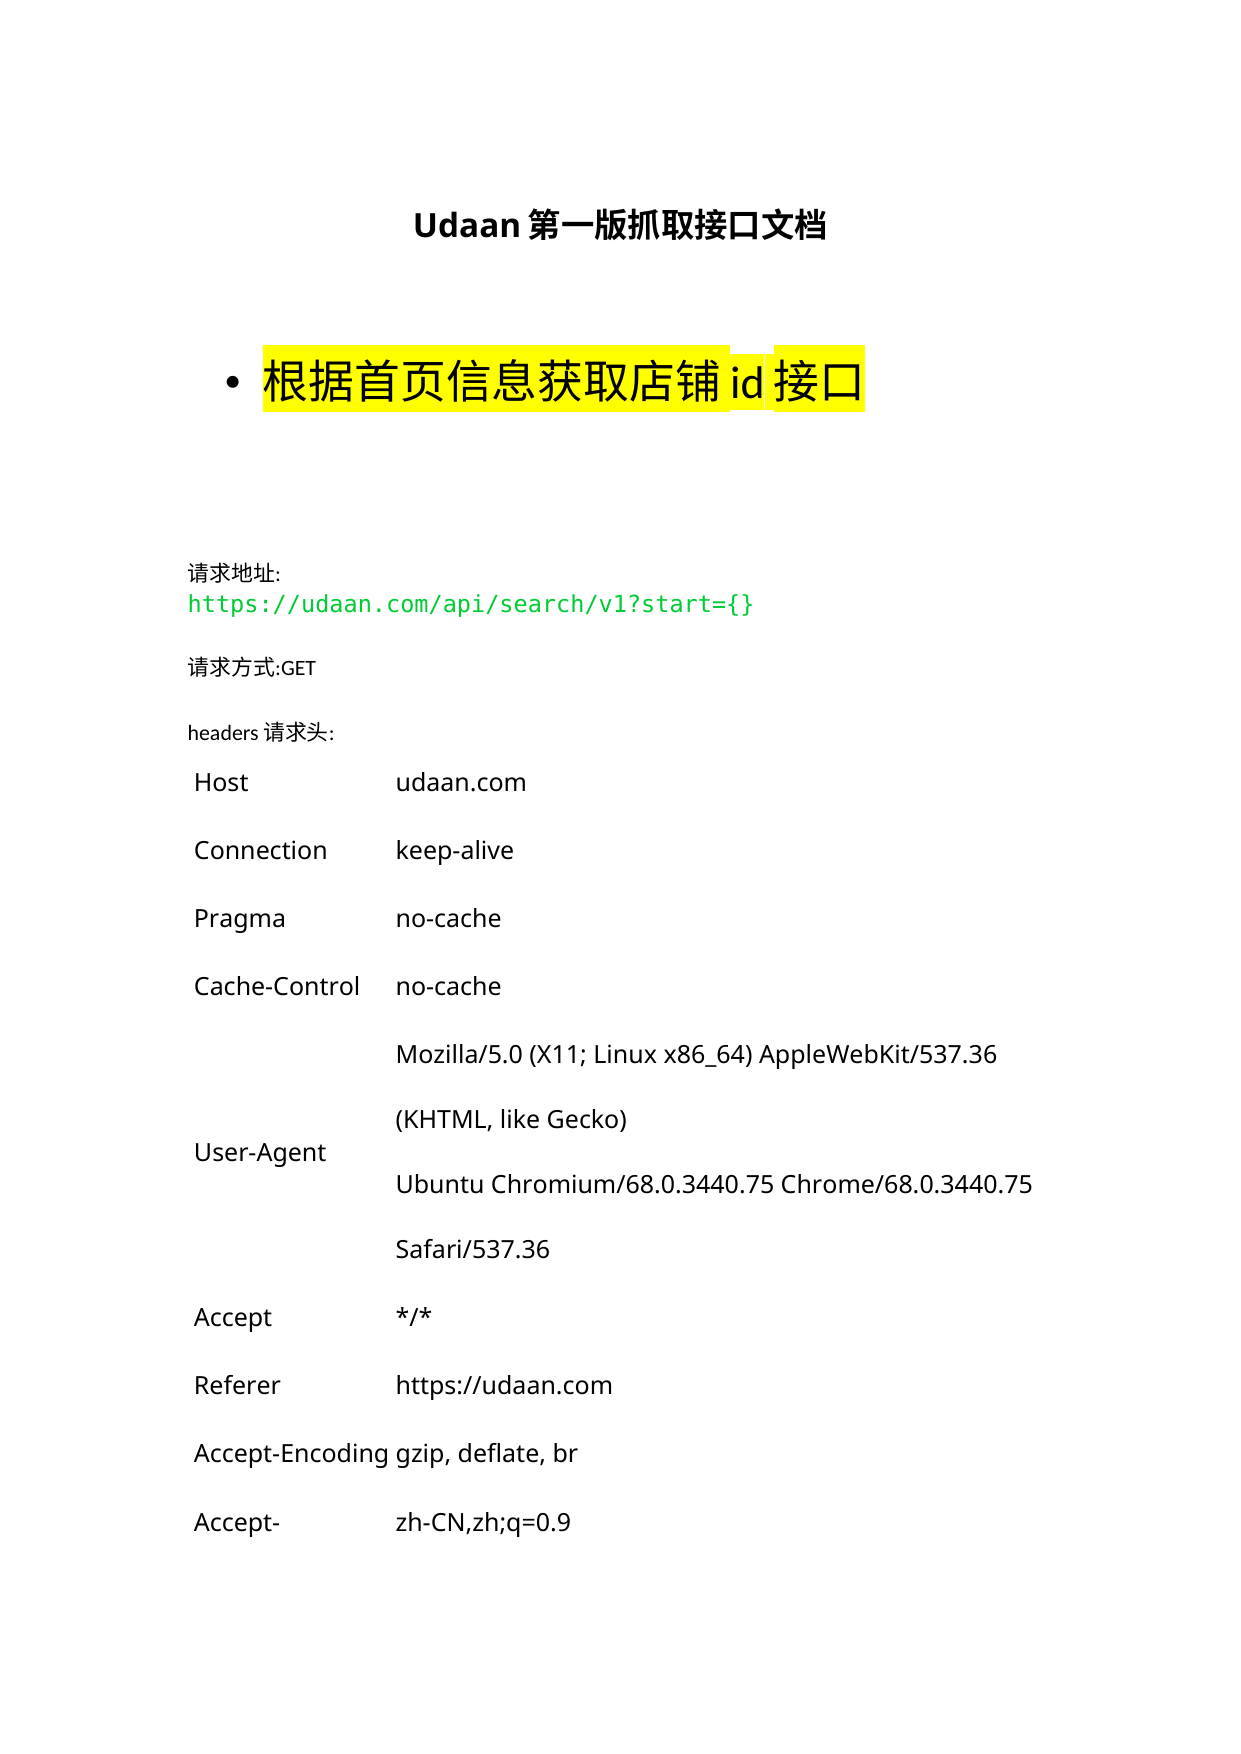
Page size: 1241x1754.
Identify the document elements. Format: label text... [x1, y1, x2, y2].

table_cell Pragma [192, 880, 394, 948]
table_cell Accept- [192, 1484, 394, 1552]
table_cell Referer [192, 1347, 394, 1415]
table_header udaan.com [394, 744, 1061, 812]
table_cell User-Agent [192, 1016, 394, 1279]
table_cell Cache-Control [192, 948, 394, 1016]
subtitle 根据首页信息获取店铺id接口 [225, 326, 1053, 424]
table_cell keep-alive [394, 812, 1061, 880]
table_cell */* [394, 1279, 1061, 1347]
table_cell Accept-Encoding [192, 1415, 394, 1483]
title Udaan第一版抓取接口文档 [187, 187, 1053, 252]
table_cell Connection [192, 812, 394, 880]
table_header Host [192, 744, 394, 812]
text 请求方式:GET [187, 646, 1053, 678]
table_cell no-cache [394, 880, 1061, 948]
table_cell no-cache [394, 948, 1061, 1016]
text https://udaan.com/api/search/v1?start={} [187, 584, 1053, 617]
text headers请求头: [187, 711, 1053, 743]
table_cell https://udaan.com [394, 1347, 1061, 1415]
text 请求地址: [187, 552, 1053, 584]
table_cell gzip, deflate, br [394, 1415, 1061, 1483]
table_cell Accept [192, 1279, 394, 1347]
table_cell Mozilla/5.0 (X11; Linux x86_64) AppleWebKit/537.36 (KHTML, like Gecko) Ubuntu Chromium/68.0.3440.75 Chrome/68.0.3440.75 Safari/537.36 [394, 1016, 1061, 1279]
table_cell zh-CN,zh;q=0.9 [394, 1484, 1061, 1552]
